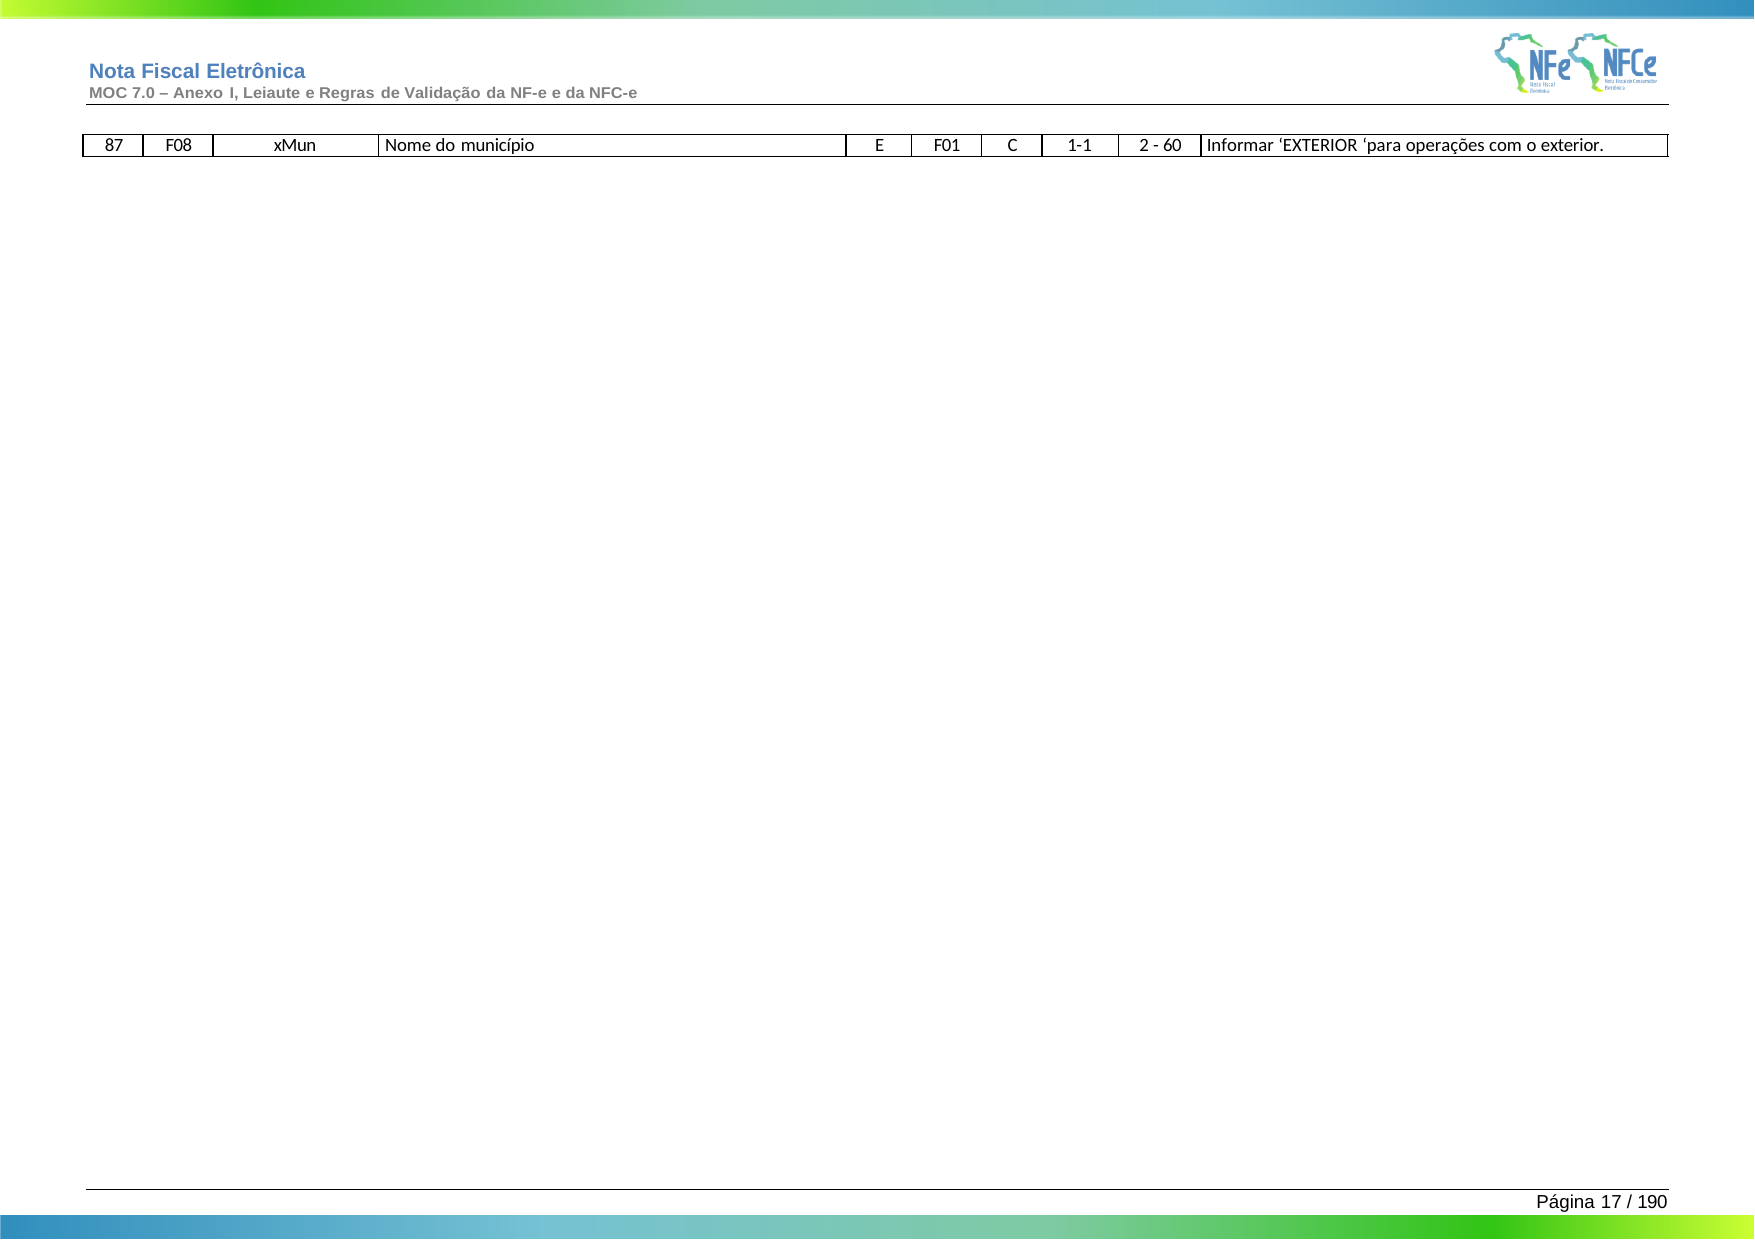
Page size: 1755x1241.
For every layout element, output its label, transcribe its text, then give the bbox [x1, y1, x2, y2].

table_cell C [982, 135, 1041, 156]
table_cell xMun [214, 135, 378, 156]
table_cell E [847, 135, 911, 156]
table_cell Informar ‘EXTERIOR ‘para operações com o exterior. [1202, 135, 1667, 156]
table_cell 87 [84, 135, 142, 156]
table_cell F01 [912, 135, 981, 156]
table_cell Nome do município [379, 135, 845, 156]
table_cell 2 - 60 [1119, 135, 1200, 156]
table_cell 1-1 [1043, 135, 1118, 156]
table_cell F08 [144, 135, 212, 156]
